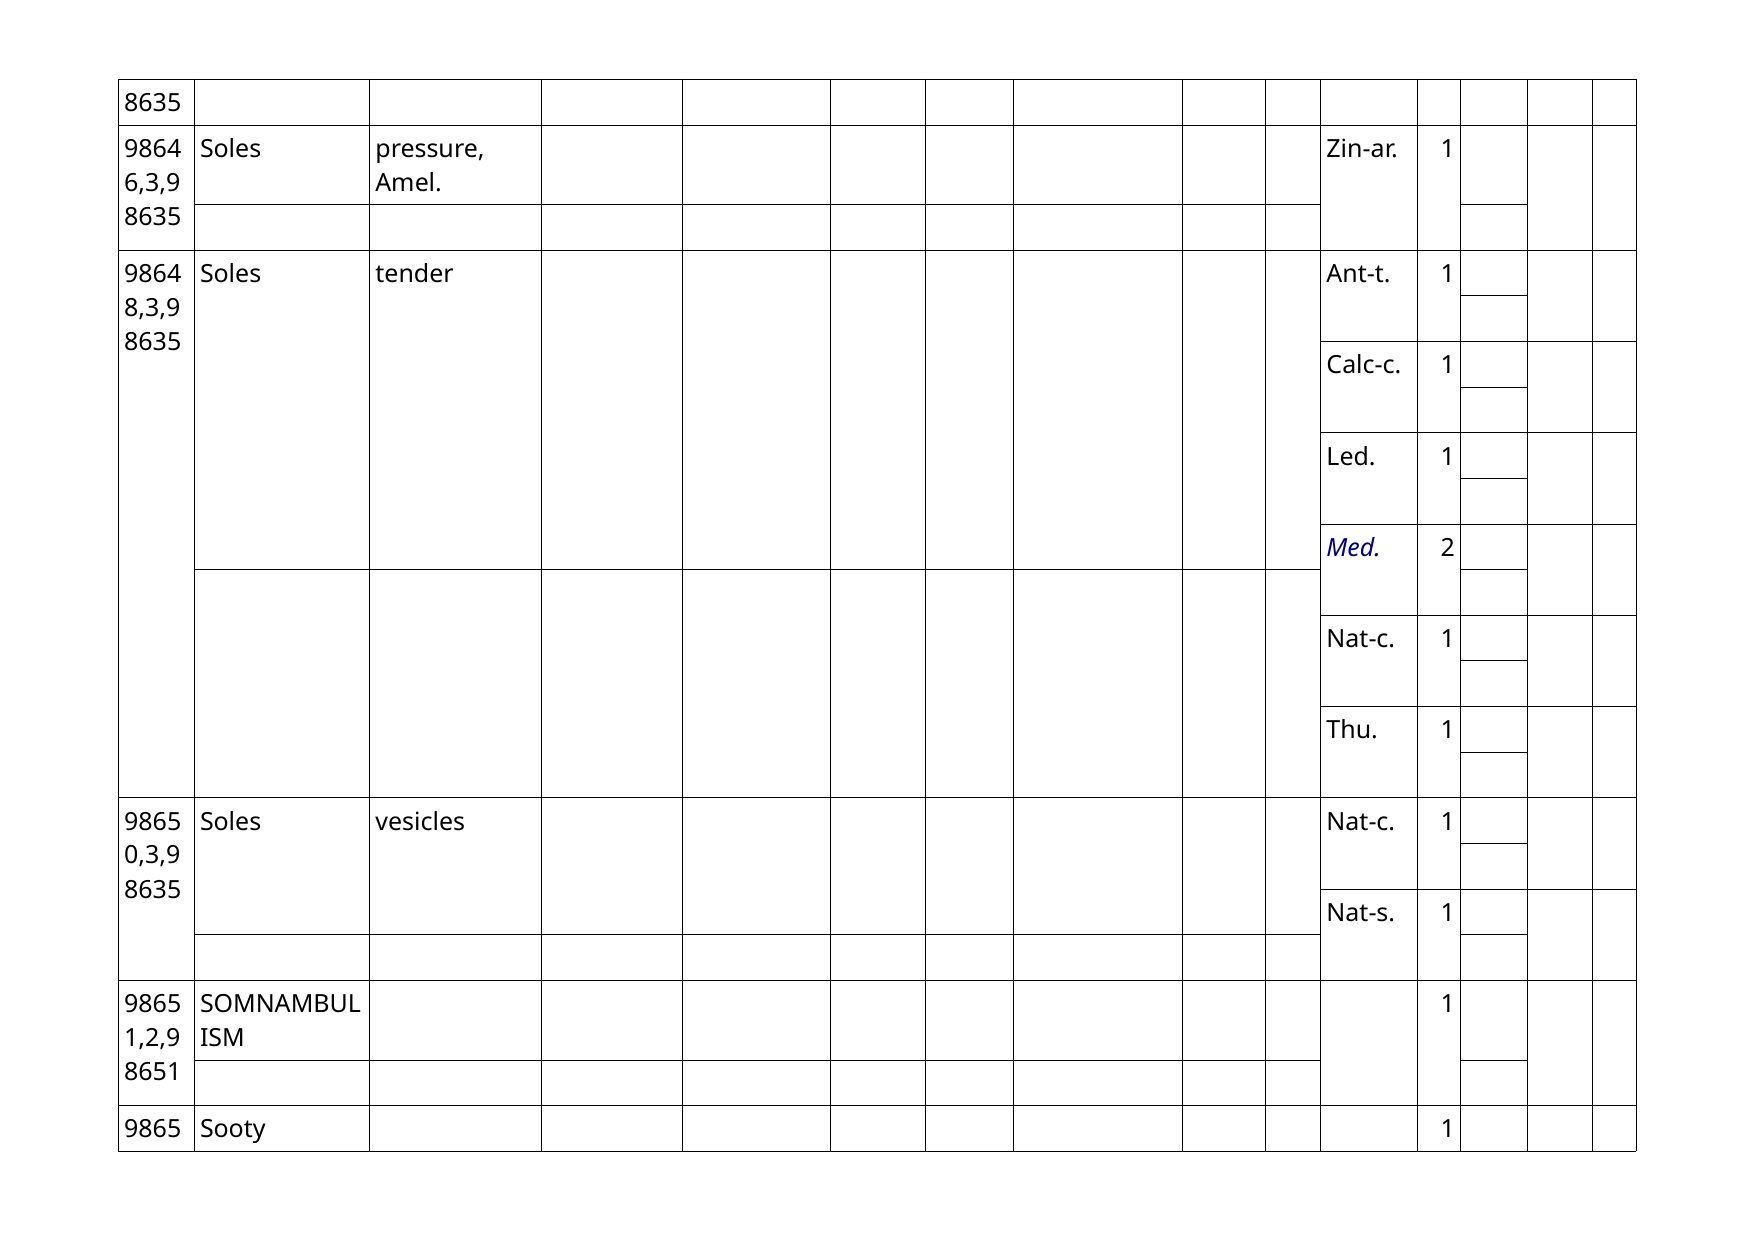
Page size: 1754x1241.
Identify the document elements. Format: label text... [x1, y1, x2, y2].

table_cell 98648,3,98635 [119, 251, 194, 797]
table_cell [1183, 798, 1265, 934]
table_cell [831, 935, 925, 980]
table_cell [370, 570, 541, 797]
table_cell [1266, 80, 1320, 124]
table_cell vesicles [370, 798, 541, 934]
table_cell tender [370, 251, 541, 569]
table_cell [542, 205, 682, 250]
table_cell [1528, 798, 1592, 888]
table_cell [1266, 798, 1320, 934]
table_cell [1528, 525, 1592, 615]
table_cell [926, 205, 1013, 250]
table_cell [370, 1106, 541, 1151]
table_cell [542, 80, 682, 124]
table_cell [195, 80, 369, 124]
table_cell [926, 80, 1013, 124]
table_cell [1461, 844, 1527, 888]
table_cell [195, 1061, 369, 1105]
table_cell 1 [1418, 126, 1460, 250]
table_cell [1528, 251, 1592, 341]
table_cell [1593, 890, 1636, 980]
table_cell [1014, 570, 1182, 797]
table_cell [1183, 1106, 1265, 1151]
table_cell [1014, 1061, 1182, 1105]
table_cell [370, 80, 541, 124]
table_cell [1266, 935, 1320, 980]
table_cell [1321, 80, 1417, 124]
table_cell Nat-c. [1321, 616, 1417, 706]
table_cell 9865 [119, 1106, 194, 1151]
table_cell [1266, 570, 1320, 797]
table_cell Thu. [1321, 707, 1417, 797]
table_cell [1461, 753, 1527, 797]
table_cell [195, 570, 369, 797]
table_cell 1 [1418, 707, 1460, 797]
table_cell Soles [195, 251, 369, 569]
table_cell [1266, 981, 1320, 1059]
table_cell [831, 570, 925, 797]
table_cell 1 [1418, 1106, 1460, 1151]
table_cell Calc-c. [1321, 342, 1417, 432]
table_cell [1593, 981, 1636, 1105]
table_cell [542, 251, 682, 569]
table_cell [831, 251, 925, 569]
table_cell [683, 205, 830, 250]
table_cell [1014, 126, 1182, 204]
table_cell [1461, 205, 1527, 250]
table_cell [542, 981, 682, 1059]
table_cell SOMNAMBULISM [195, 981, 369, 1059]
table_cell [1014, 251, 1182, 569]
table_cell [1461, 707, 1527, 752]
table_cell [370, 205, 541, 250]
table_cell [1266, 1106, 1320, 1151]
table_cell 98651,2,98651 [119, 981, 194, 1105]
table_cell 1 [1418, 433, 1460, 523]
table_cell [683, 981, 830, 1059]
table_cell [1593, 126, 1636, 250]
table_cell [926, 1061, 1013, 1105]
table_cell [1528, 433, 1592, 523]
table_cell [1461, 1061, 1527, 1105]
table_cell [831, 798, 925, 934]
table_cell [1461, 251, 1527, 295]
table_cell Soles [195, 798, 369, 934]
table_cell [1461, 433, 1527, 478]
table_cell [1266, 1061, 1320, 1105]
table_cell [1593, 80, 1636, 124]
table_cell [1461, 890, 1527, 934]
table_cell [542, 570, 682, 797]
table_cell [1461, 479, 1527, 523]
table_cell [831, 1061, 925, 1105]
table_cell [683, 251, 830, 569]
table_cell [1014, 798, 1182, 934]
table_cell [1183, 570, 1265, 797]
table_cell [1461, 935, 1527, 980]
table_cell [1183, 205, 1265, 250]
table_cell Med. [1321, 525, 1417, 615]
table_cell [926, 981, 1013, 1059]
table_cell [1461, 296, 1527, 341]
table_cell [1528, 1106, 1592, 1151]
table_cell Sooty [195, 1106, 369, 1151]
table_cell [1461, 981, 1527, 1059]
table_cell [1593, 342, 1636, 432]
table_cell 98650,3,98635 [119, 798, 194, 980]
table_cell [831, 205, 925, 250]
table_cell [926, 935, 1013, 980]
table_cell 1 [1418, 890, 1460, 980]
table_cell [926, 570, 1013, 797]
table_cell [1461, 388, 1527, 432]
table_cell 1 [1418, 616, 1460, 706]
table_cell 1 [1418, 981, 1460, 1105]
table_cell [1014, 80, 1182, 124]
table_cell [1461, 80, 1527, 124]
table_cell [831, 80, 925, 124]
table_cell [683, 126, 830, 204]
table_cell [683, 1106, 830, 1151]
table_cell [1321, 981, 1417, 1105]
table_cell [542, 1106, 682, 1151]
table_cell Soles [195, 126, 369, 204]
table_cell [1593, 1106, 1636, 1151]
table_cell [542, 126, 682, 204]
table_cell [195, 935, 369, 980]
table_cell [1183, 1061, 1265, 1105]
table_cell [831, 1106, 925, 1151]
table_cell [1014, 1106, 1182, 1151]
table_cell [1183, 80, 1265, 124]
table_cell [1266, 205, 1320, 250]
table_cell [1014, 981, 1182, 1059]
table_cell [1593, 707, 1636, 797]
table_cell [1461, 798, 1527, 843]
table_cell [1266, 126, 1320, 204]
table_cell [542, 935, 682, 980]
table_cell pressure, Amel. [370, 126, 541, 204]
table_cell [683, 798, 830, 934]
table_cell [926, 1106, 1013, 1151]
table_cell [1528, 342, 1592, 432]
table_cell [1593, 798, 1636, 888]
table_cell [1461, 126, 1527, 204]
table_cell [1461, 342, 1527, 387]
table_cell [1183, 126, 1265, 204]
table_cell [926, 251, 1013, 569]
table_cell [1528, 981, 1592, 1105]
table_cell 1 [1418, 251, 1460, 341]
table_cell Led. [1321, 433, 1417, 523]
table_cell [683, 570, 830, 797]
table_cell 1 [1418, 798, 1460, 888]
table_cell [370, 935, 541, 980]
table_cell [1593, 251, 1636, 341]
table_cell Nat-s. [1321, 890, 1417, 980]
table_cell [1418, 80, 1460, 124]
table_cell 2 [1418, 525, 1460, 615]
table_cell Nat-c. [1321, 798, 1417, 888]
table_cell [1528, 707, 1592, 797]
table_cell [1593, 616, 1636, 706]
table_cell [1528, 890, 1592, 980]
table_cell [1461, 525, 1527, 569]
table_cell [1461, 661, 1527, 706]
table_cell [683, 1061, 830, 1105]
table_cell [1014, 935, 1182, 980]
table_cell [926, 126, 1013, 204]
table_cell [1461, 1106, 1527, 1151]
table_cell [1461, 616, 1527, 660]
table_cell [1321, 1106, 1417, 1151]
table_cell [1528, 126, 1592, 250]
table_cell [831, 126, 925, 204]
table_cell [542, 1061, 682, 1105]
table_cell [1183, 935, 1265, 980]
table_cell [1528, 616, 1592, 706]
table_cell [1461, 570, 1527, 615]
table_cell [542, 798, 682, 934]
table_cell [1528, 80, 1592, 124]
table_cell Ant-t. [1321, 251, 1417, 341]
table_cell [926, 798, 1013, 934]
table_cell 8635 [119, 80, 194, 124]
table_cell [683, 80, 830, 124]
table_cell [195, 205, 369, 250]
table_cell [1183, 251, 1265, 569]
table_cell [370, 981, 541, 1059]
table_cell [831, 981, 925, 1059]
table_cell Zin-ar. [1321, 126, 1417, 250]
table_cell 1 [1418, 342, 1460, 432]
table_cell [1014, 205, 1182, 250]
table_cell [1593, 525, 1636, 615]
table_cell [1266, 251, 1320, 569]
table_cell [370, 1061, 541, 1105]
table_cell 98646,3,98635 [119, 126, 194, 250]
table_cell [1593, 433, 1636, 523]
table_cell [683, 935, 830, 980]
table_cell [1183, 981, 1265, 1059]
